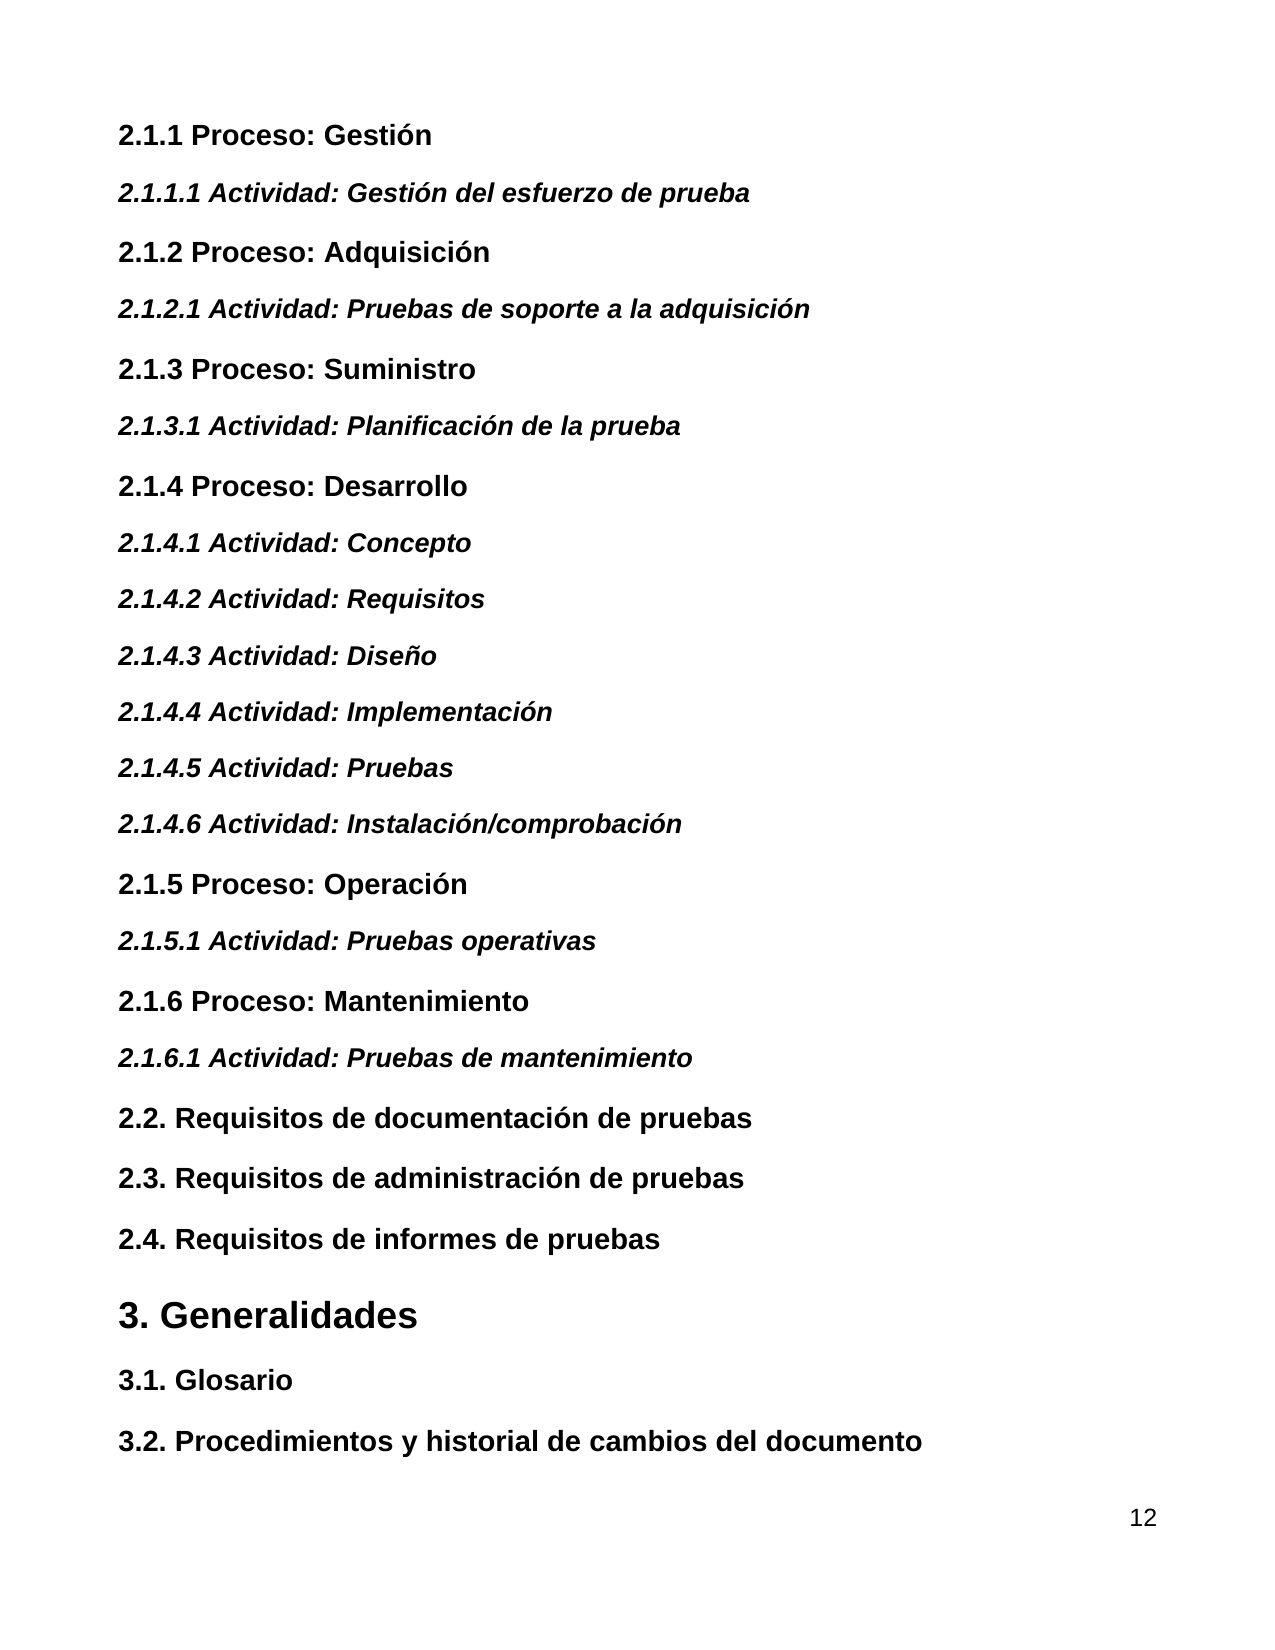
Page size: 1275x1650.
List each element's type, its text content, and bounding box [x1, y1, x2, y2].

subtitle 3.1. Glosario [118, 1363, 1157, 1397]
subtitle 2.1.4.6 Actividad: Instalación/comprobación [118, 808, 1157, 840]
subtitle 2.1.3.1 Actividad: Planificación de la prueba [118, 410, 1157, 442]
subtitle 2.4. Requisitos de informes de pruebas [118, 1222, 1157, 1255]
subtitle 2.1.2 Proceso: Adquisición [118, 235, 1157, 268]
subtitle 2.1.4 Proceso: Desarrollo [118, 469, 1157, 502]
subtitle 2.1.4.3 Actividad: Diseño [118, 640, 1157, 671]
subtitle 2.1.2.1 Actividad: Pruebas de soporte a la adquisición [118, 293, 1157, 325]
subtitle 2.1.4.2 Actividad: Requisitos [118, 583, 1157, 615]
subtitle 2.1.1.1 Actividad: Gestión del esfuerzo de prueba [118, 177, 1157, 208]
subtitle 2.1.1 Proceso: Gestión [118, 118, 1157, 152]
subtitle 2.1.5 Proceso: Operación [118, 867, 1157, 900]
subtitle 2.1.5.1 Actividad: Pruebas operativas [118, 925, 1157, 957]
subtitle 3. Generalidades [118, 1293, 1157, 1336]
subtitle 2.1.6.1 Actividad: Pruebas de mantenimiento [118, 1042, 1157, 1073]
subtitle 2.1.4.5 Actividad: Pruebas [118, 752, 1157, 783]
subtitle 2.1.4.4 Actividad: Implementación [118, 696, 1157, 727]
subtitle 2.1.6 Proceso: Mantenimiento [118, 984, 1157, 1017]
subtitle 2.1.4.1 Actividad: Concepto [118, 527, 1157, 558]
subtitle 3.2. Procedimientos y historial de cambios del documento [118, 1424, 1157, 1457]
subtitle 2.3. Requisitos de administración de pruebas [118, 1161, 1157, 1195]
subtitle 2.1.3 Proceso: Suministro [118, 352, 1157, 385]
subtitle 2.2. Requisitos de documentación de pruebas [118, 1101, 1157, 1134]
